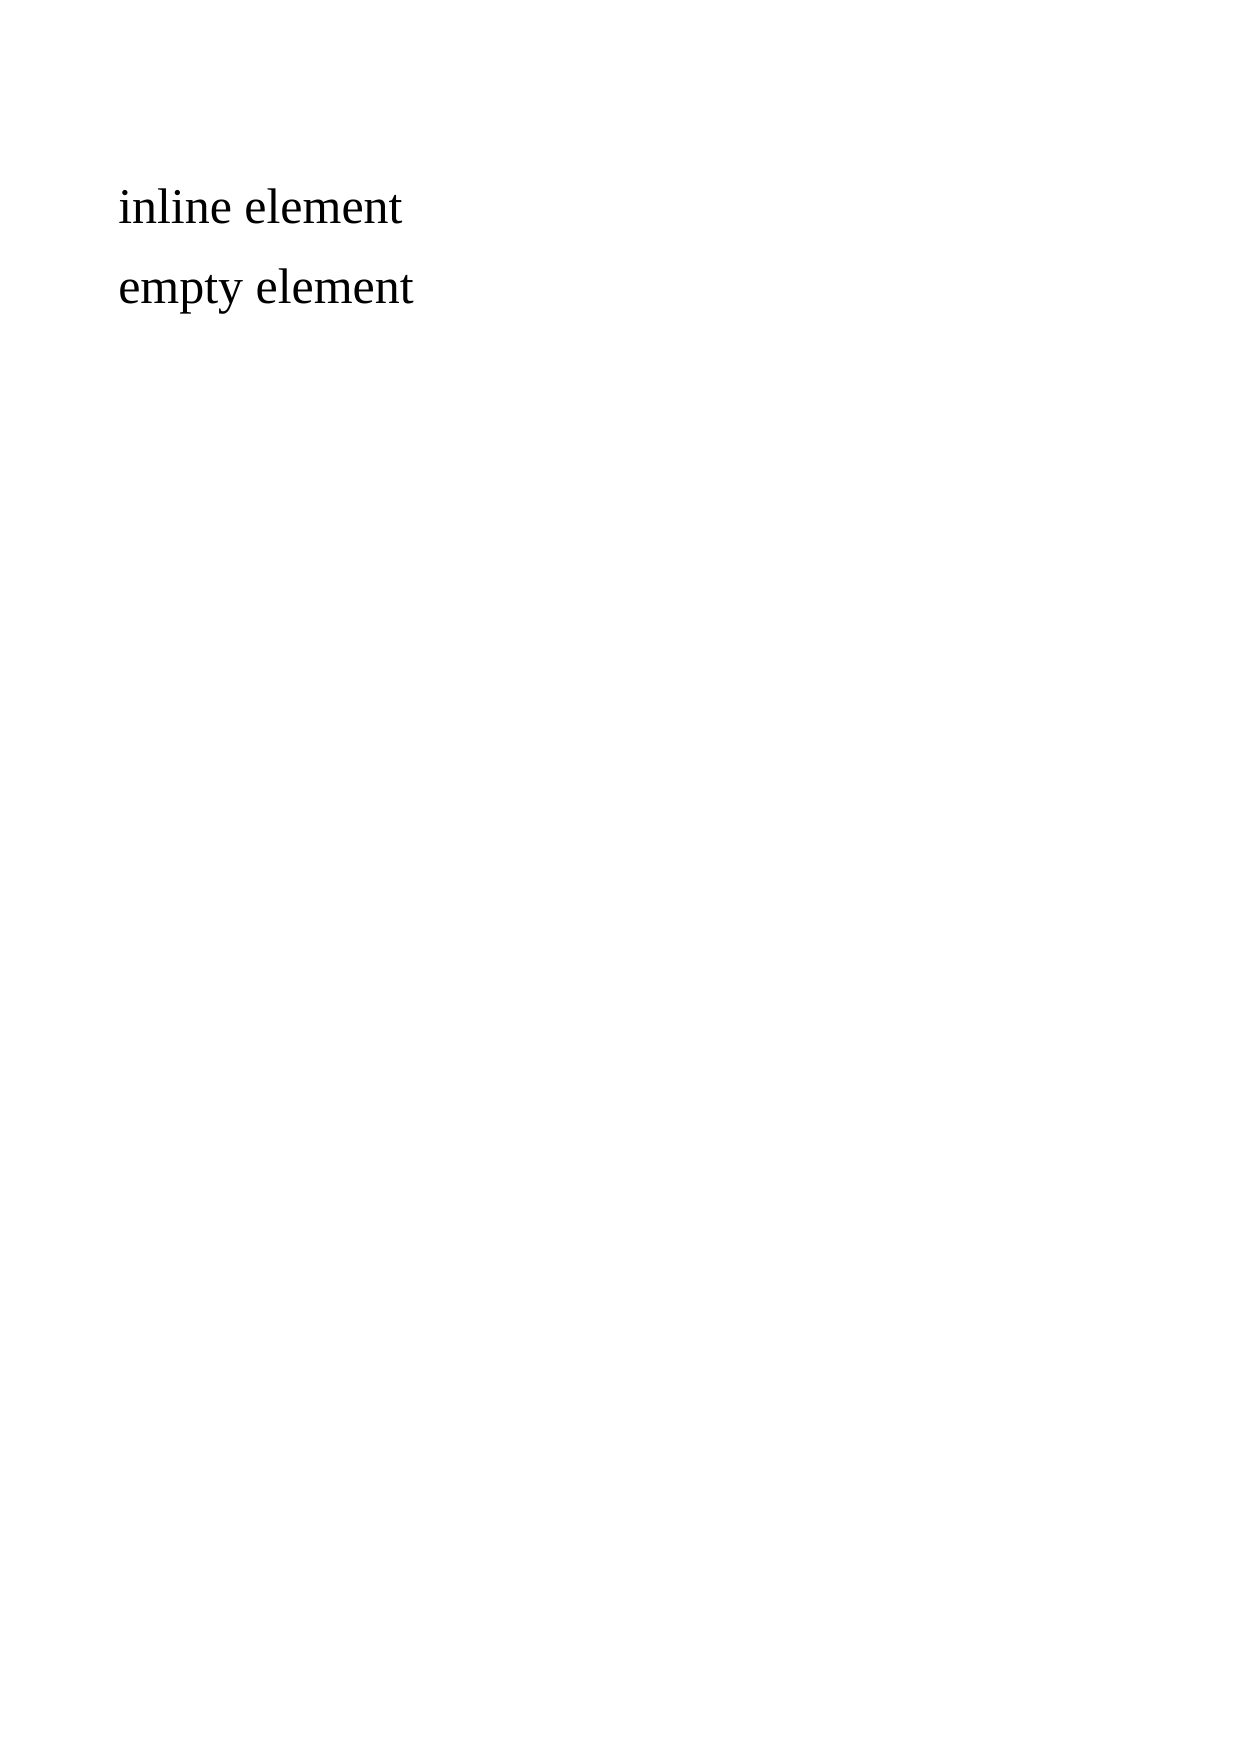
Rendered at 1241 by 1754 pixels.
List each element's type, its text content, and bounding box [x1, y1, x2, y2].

text inline element [118, 176, 1122, 234]
text empty element [118, 257, 1122, 314]
